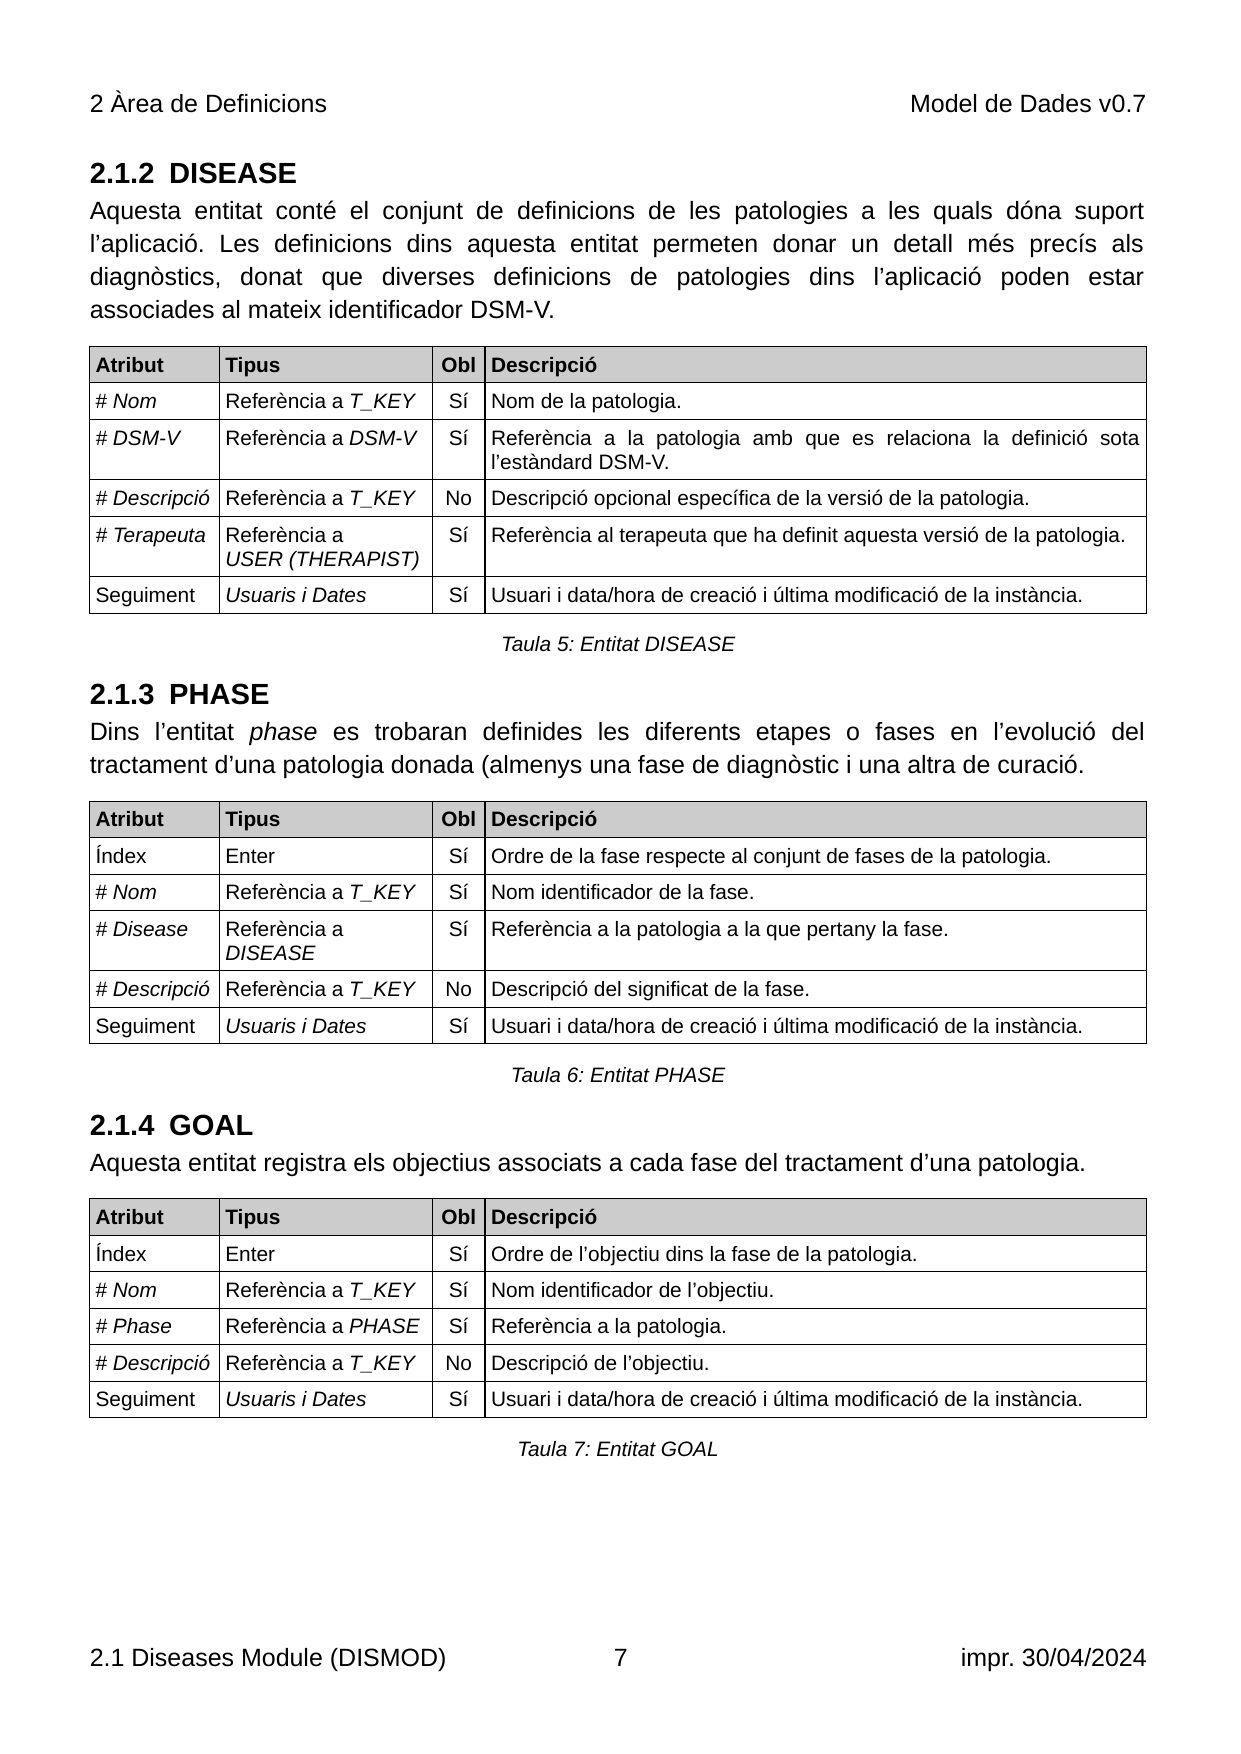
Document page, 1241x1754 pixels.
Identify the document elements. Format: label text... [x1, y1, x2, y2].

text Taula 5: Entitat DISEASE [89, 632, 1146, 656]
table_cell Nom de la patologia. [486, 383, 1146, 419]
table_cell Referència a la patologia a la que pertany la fase. [486, 911, 1146, 970]
table_cell Sí [433, 1236, 484, 1271]
text Aquesta entitat conté el conjunt de definicions de les patologies a les quals dóna suport l’aplicació. Les definicions dins aquesta entitat permeten donar un detall més precís als diagnòstics, donat que diverses definicions de patologies dins l’aplicació poden estar associades al mateix identificador DSM-V. [89, 196, 1146, 324]
table_cell Sí [433, 577, 484, 612]
table_cell Usuaris i Dates [220, 1382, 432, 1417]
table_cell Nom identificador de l’objectiu. [486, 1272, 1146, 1308]
subtitle GOAL [89, 1108, 1146, 1142]
table_cell Referència a DSM-V [220, 420, 432, 479]
table_cell Usuari i data/hora de creació i última modificació de la instància. [486, 1382, 1146, 1417]
table_cell Seguiment [90, 1382, 219, 1417]
table_cell Referència a T_KEY [220, 1272, 432, 1308]
table_cell Usuari i data/hora de creació i última modificació de la instància. [486, 1008, 1146, 1043]
table_cell Usuari i data/hora de creació i última modificació de la instància. [486, 577, 1146, 612]
table_cell # Descripció [90, 1345, 219, 1381]
table_cell Referència a la patologia. [486, 1309, 1146, 1344]
table_cell Sí [433, 838, 484, 873]
table_cell # Nom [90, 383, 219, 419]
text Aquesta entitat registra els objectius associats a cada fase del tractament d’una patologia. [89, 1147, 1146, 1176]
table_header Atribut [90, 802, 219, 837]
table_cell Enter [220, 838, 432, 873]
table_cell Referència a DISEASE [220, 911, 432, 970]
table_cell Referència a T_KEY [220, 875, 432, 910]
text Taula 7: Entitat GOAL [89, 1436, 1146, 1460]
table_cell Referència a PHASE [220, 1309, 432, 1344]
table_cell Sí [433, 420, 484, 479]
table_cell # Disease [90, 911, 219, 970]
table_cell Sí [433, 1272, 484, 1308]
table_cell No [433, 480, 484, 516]
table_cell Referència a T_KEY [220, 1345, 432, 1381]
table_cell Índex [90, 1236, 219, 1271]
table_cell Sí [433, 911, 484, 970]
table_cell Índex [90, 838, 219, 873]
table_cell Seguiment [90, 577, 219, 612]
table_header Atribut [90, 1199, 219, 1235]
table_header Atribut [90, 347, 219, 382]
table_header Descripció [486, 1199, 1146, 1235]
table_cell Sí [433, 875, 484, 910]
table_cell Seguiment [90, 1008, 219, 1043]
table_cell Referència a la patologia amb que es relaciona la definició sota l’estàndard DSM-V. [486, 420, 1146, 479]
table_header Obl [433, 802, 484, 837]
table_cell Referència a USER (THERAPIST) [220, 517, 432, 576]
table_header Obl [433, 1199, 484, 1235]
table_cell Usuaris i Dates [220, 577, 432, 612]
table_cell # Terapeuta [90, 517, 219, 576]
table_cell # Phase [90, 1309, 219, 1344]
table_cell Ordre de la fase respecte al conjunt de fases de la patologia. [486, 838, 1146, 873]
table_cell Referència al terapeuta que ha definit aquesta versió de la patologia. [486, 517, 1146, 576]
table_header Tipus [220, 1199, 432, 1235]
table_cell Descripció opcional específica de la versió de la patologia. [486, 480, 1146, 516]
table_cell Ordre de l’objectiu dins la fase de la patologia. [486, 1236, 1146, 1271]
table_cell No [433, 1345, 484, 1381]
table_cell No [433, 971, 484, 1007]
table_cell # DSM-V [90, 420, 219, 479]
table_cell Descripció del significat de la fase. [486, 971, 1146, 1007]
table_cell Descripció de l’objectiu. [486, 1345, 1146, 1381]
table_cell Sí [433, 1309, 484, 1344]
text Dins l’entitat phase es trobaran definides les diferents etapes o fases en l’evolució del tractament d’una patologia donada (almenys una fase de diagnòstic i una altra de curació. [89, 717, 1146, 778]
table_header Obl [433, 347, 484, 382]
table_cell Usuaris i Dates [220, 1008, 432, 1043]
table_cell Nom identificador de la fase. [486, 875, 1146, 910]
table_cell # Nom [90, 875, 219, 910]
table_cell Referència a T_KEY [220, 971, 432, 1007]
table_cell Sí [433, 1382, 484, 1417]
table_cell Sí [433, 1008, 484, 1043]
table_header Tipus [220, 347, 432, 382]
table_cell Sí [433, 383, 484, 419]
table_header Descripció [486, 802, 1146, 837]
table_cell # Descripció [90, 971, 219, 1007]
subtitle PHASE [89, 677, 1146, 711]
text Taula 6: Entitat PHASE [89, 1063, 1146, 1087]
table_cell Enter [220, 1236, 432, 1271]
table_cell # Nom [90, 1272, 219, 1308]
table_cell Referència a T_KEY [220, 480, 432, 516]
table_cell # Descripció [90, 480, 219, 516]
table_header Descripció [486, 347, 1146, 382]
subtitle DISEASE [89, 157, 1146, 190]
table_cell Referència a T_KEY [220, 383, 432, 419]
table_header Tipus [220, 802, 432, 837]
table_cell Sí [433, 517, 484, 576]
